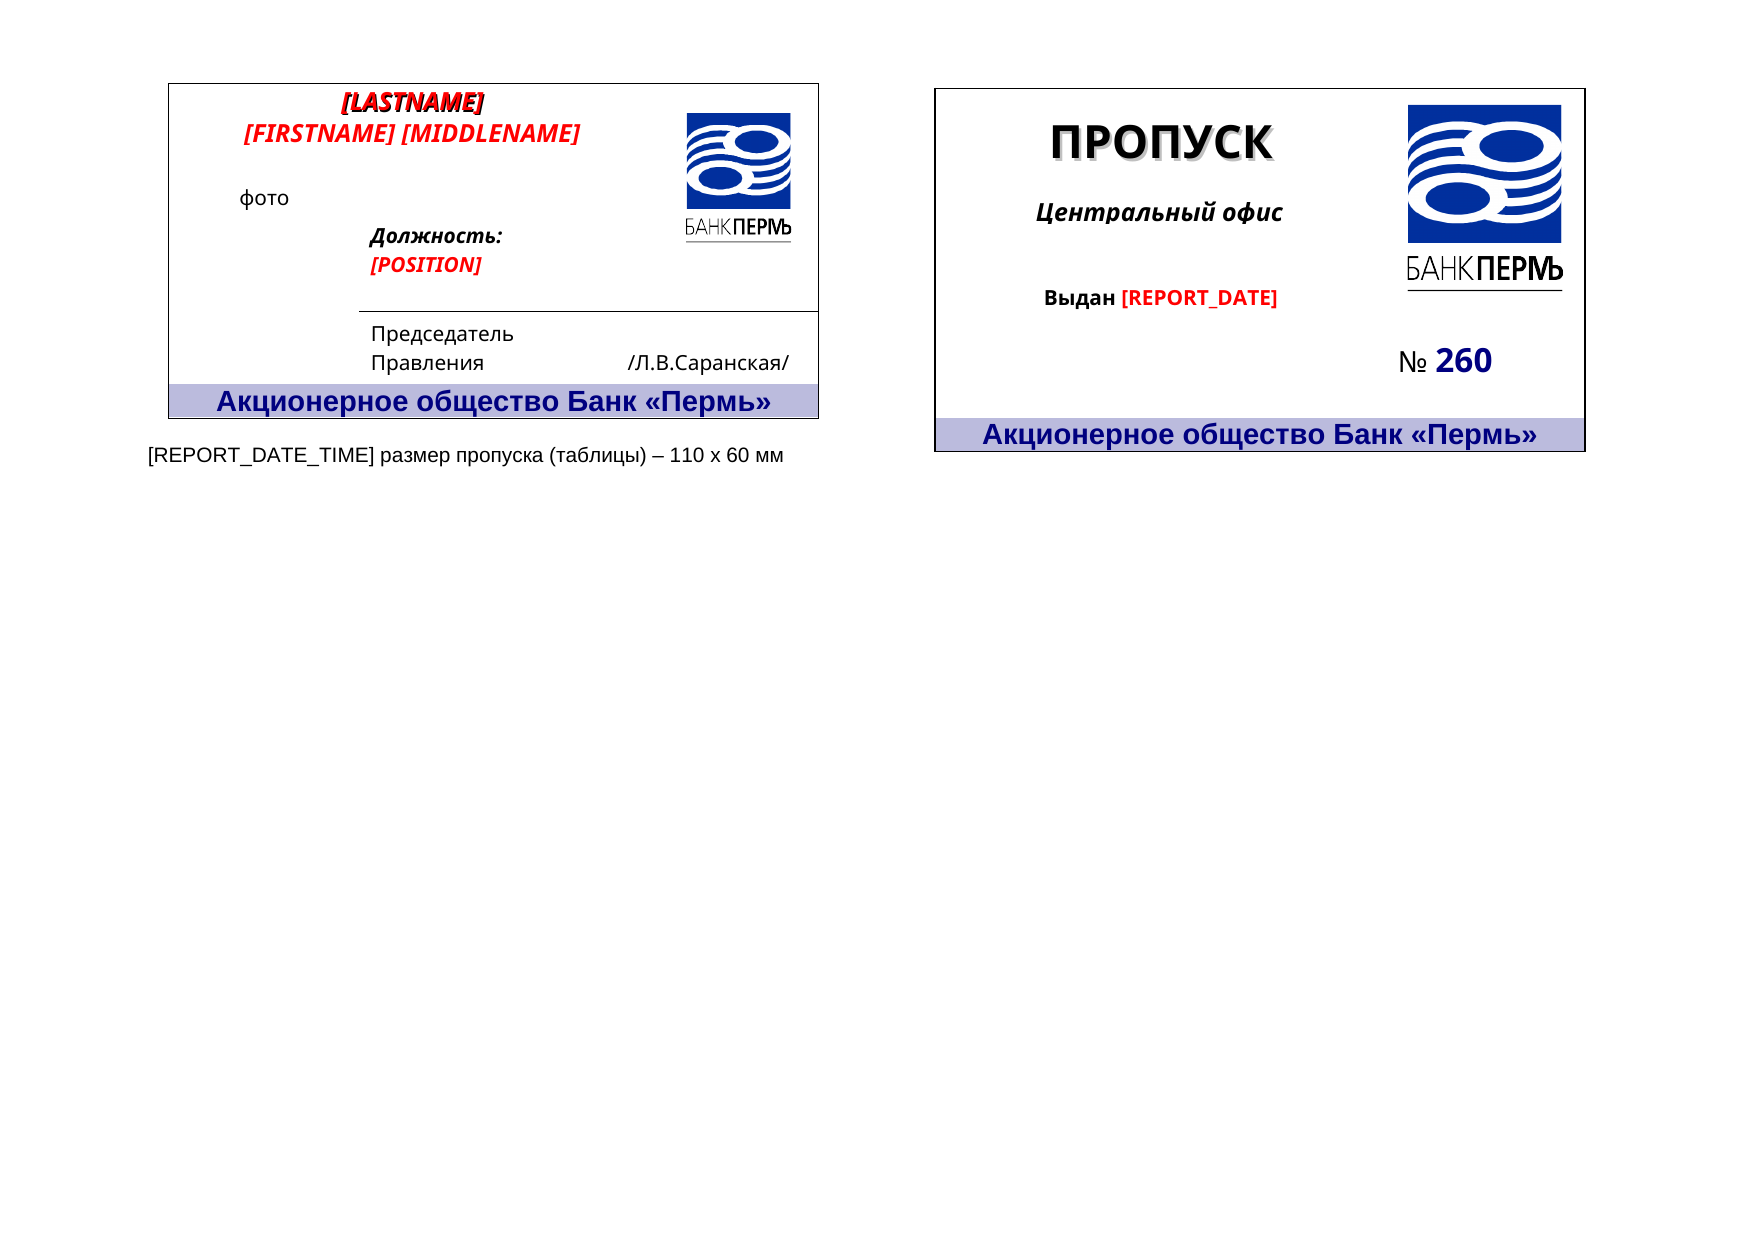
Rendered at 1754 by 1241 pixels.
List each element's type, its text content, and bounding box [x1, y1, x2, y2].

table_cell [1125, 336, 1386, 417]
table_cell Председатель Правления /Л.В.Саранская/ [359, 312, 818, 384]
table_cell Акционерное общество Банк «Пермь» [169, 384, 818, 417]
table_cell № 260 [1386, 336, 1584, 417]
table_cell [936, 311, 1386, 336]
table_cell Должность: [359, 145, 658, 250]
table_cell [169, 250, 359, 311]
table_cell фото [169, 145, 359, 250]
table_cell [POSITION] [359, 250, 818, 311]
table_header ПРОПУСК [936, 89, 1386, 194]
table_header [658, 84, 818, 250]
table_header [LASTNAME] [169, 84, 658, 114]
table_cell [169, 311, 359, 384]
table_header [1386, 89, 1584, 336]
table_cell Акционерное общество Банк «Пермь» [936, 418, 1584, 451]
text [REPORT_DATE_TIME] размер пропуска (таблицы) – 110 х 60 мм [148, 442, 840, 466]
table_cell Выдан [REPORT_DATE] [936, 224, 1386, 311]
table_cell Центральный офис [936, 194, 1386, 224]
table_cell [FIRSTNAME] [MIDDLENAME] [169, 114, 658, 144]
table_cell [936, 336, 1124, 417]
